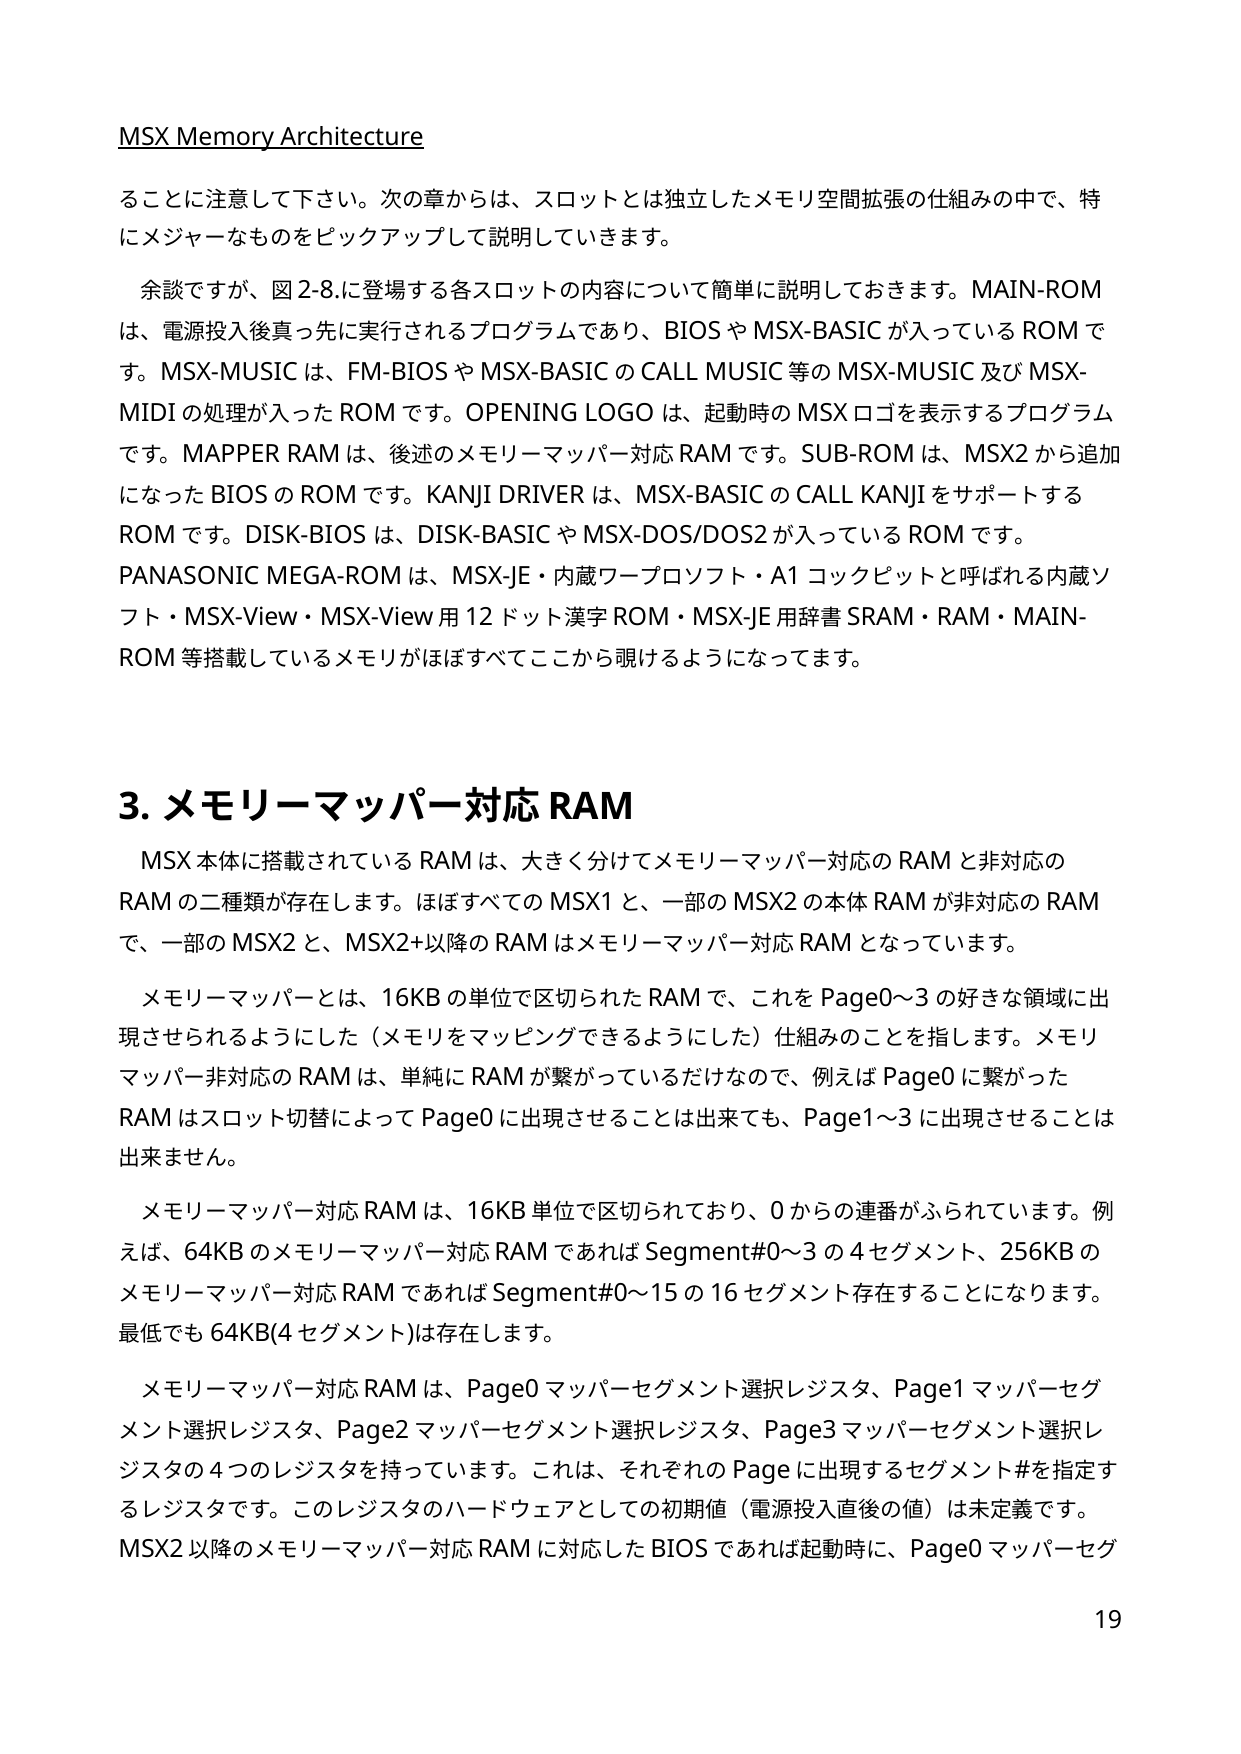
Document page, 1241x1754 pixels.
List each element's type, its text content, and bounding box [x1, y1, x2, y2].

text メモリーマッパー対応RAMは、16KB単位で区切られており、0からの連番がふられています。例えば、64KBのメモリーマッパー対応RAMであればSegment#0～3 の4セグメント、256KBのメモリーマッパー対応RAMであればSegment#0～15の16セグメント存在することになります。最低でも64KB(4セグメント)は存在します。 [118, 1192, 1122, 1349]
text 余談ですが、図2-8.に登場する各スロットの内容について簡単に説明しておきます。MAIN-ROMは、電源投入後真っ先に実行されるプログラムであり、BIOSやMSX-BASICが入っているROMです。MSX-MUSICは、FM-BIOSやMSX-BASICのCALL MUSIC等のMSX-MUSIC及びMSX-MIDIの処理が入ったROMです。OPENING LOGO は、起動時のMSXロゴを表示するプログラムです。MAPPER RAMは、後述のメモリーマッパー対応RAMです。SUB-ROMは、MSX2から追加になったBIOSのROMです。KANJI DRIVER は、MSX-BASICのCALL KANJIをサポートするROMです。DISK-BIOS は、DISK-BASICやMSX-DOS/DOS2が入っているROMです。PANASONIC MEGA-ROMは、MSX-JE・内蔵ワープロソフト・A1コックピットと呼ばれる内蔵ソフト・MSX-View・MSX-View用12ドット漢字ROM・MSX-JE用辞書SRAM・RAM・MAIN-ROM等搭載しているメモリがほぼすべてここから覗けるようになってます。 [118, 272, 1122, 674]
subtitle 3. メモリーマッパー対応RAM [118, 775, 1122, 831]
text メモリーマッパーとは、16KBの単位で区切られたRAMで、これを Page0～3 の好きな領域に出現させられるようにした（メモリをマッピングできるようにした）仕組みのことを指します。メモリマッパー非対応のRAMは、単純にRAMが繋がっているだけなので、例えばPage0に繋がったRAMはスロット切替によってPage0に出現させることは出来ても、Page1～3 に出現させることは出来ません。 [118, 980, 1122, 1172]
text メモリーマッパー対応RAMは、Page0マッパーセグメント選択レジスタ、Page1マッパーセグメント選択レジスタ、Page2マッパーセグメント選択レジスタ、Page3マッパーセグメント選択レジスタの４つのレジスタを持っています。これは、それぞれのPageに出現するセグメント#を指定するレジスタです。このレジスタのハードウェアとしての初期値（電源投入直後の値）は未定義です。MSX2以降のメモリーマッパー対応RAMに対応したBIOSであれば起動時に、Page0マッパーセグ [118, 1370, 1122, 1565]
text MSX本体に搭載されているRAMは、大きく分けてメモリーマッパー対応のRAMと非対応のRAMの二種類が存在します。ほぼすべてのMSX1と、一部のMSX2の本体RAMが非対応のRAMで、一部のMSX2と、MSX2+以降のRAMはメモリーマッパー対応RAMとなっています。 [118, 843, 1122, 959]
text ることに注意して下さい。次の章からは、スロットとは独立したメモリ空間拡張の仕組みの中で、特にメジャーなものをピックアップして説明していきます。 [118, 182, 1122, 251]
